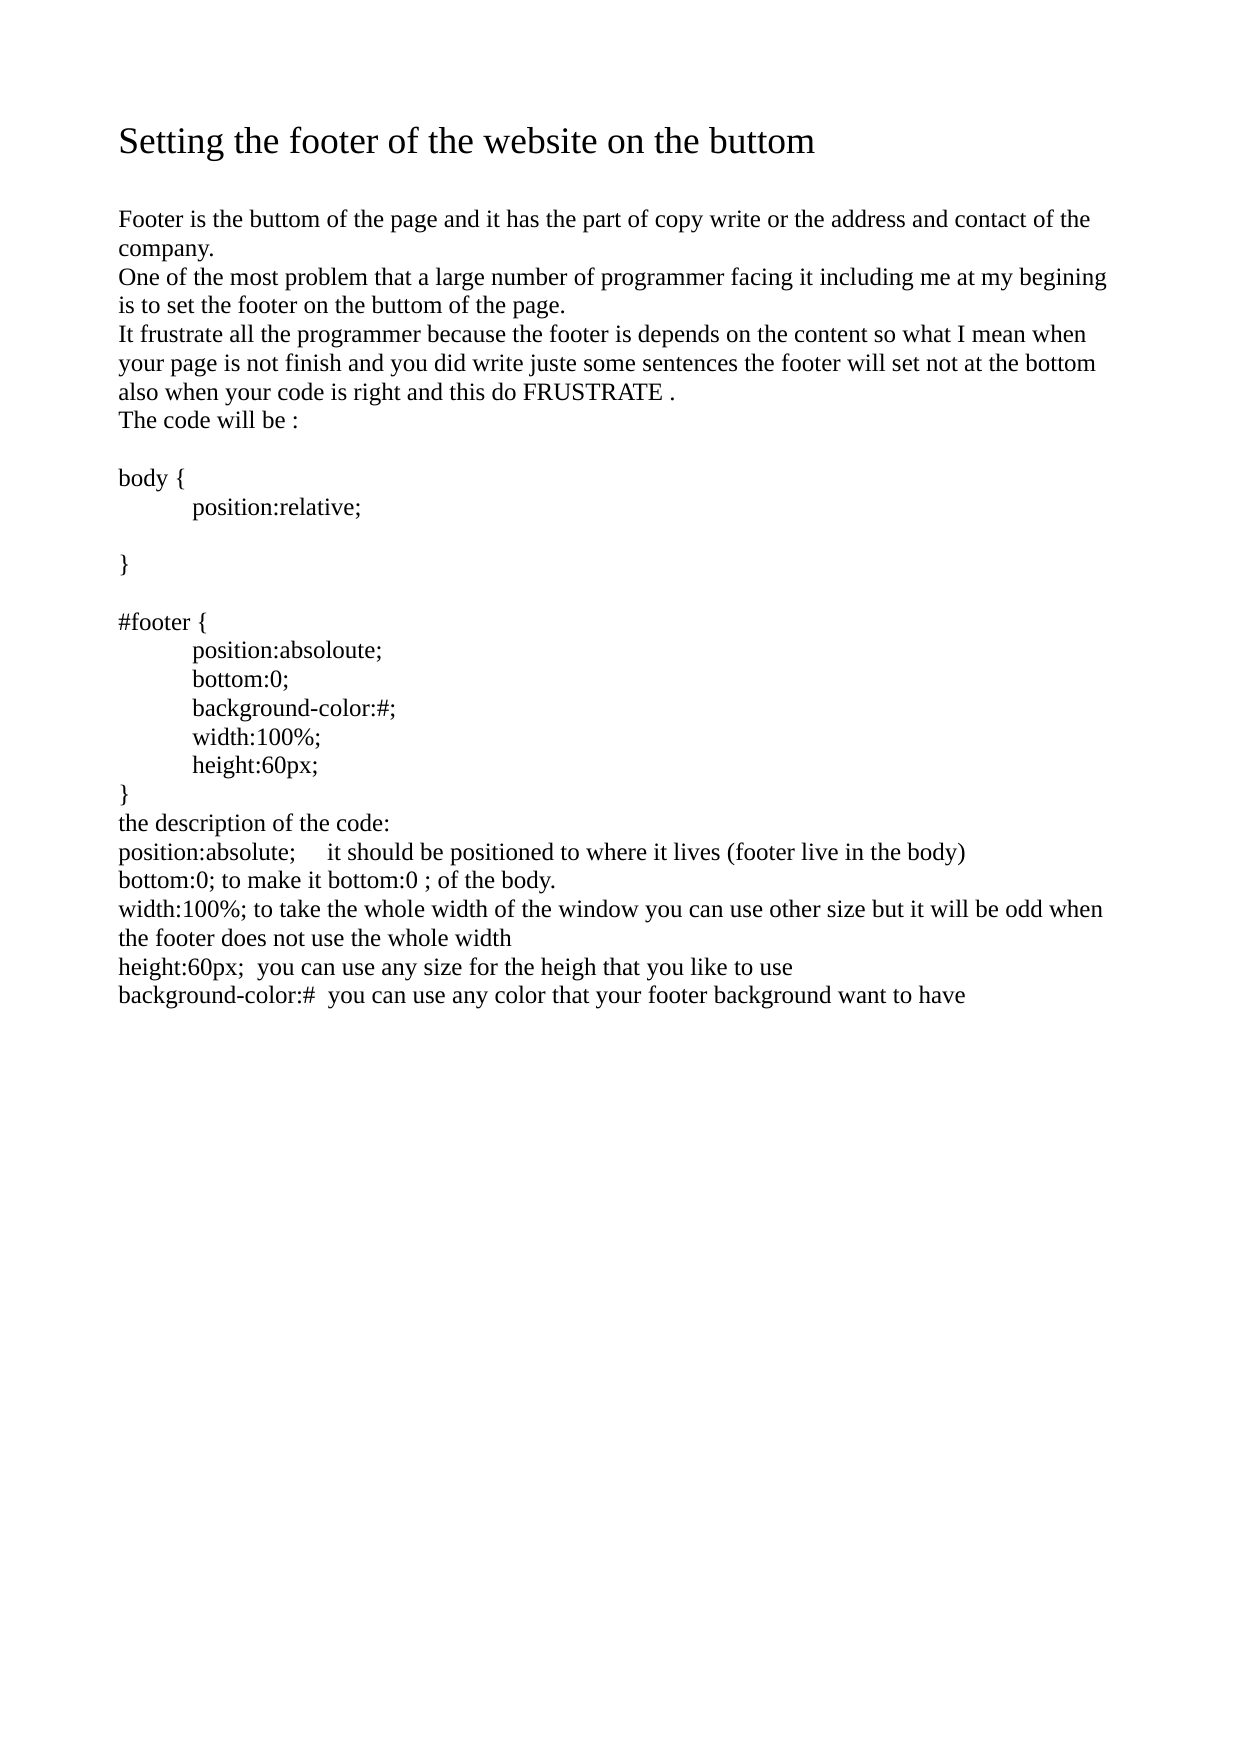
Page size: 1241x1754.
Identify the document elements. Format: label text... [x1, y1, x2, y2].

text It frustrate all the programmer because the footer is depends on the content so what I mean when your page is not finish and you did write juste some sentences the footer will set not at the bottom also when your code is right and this do FRUSTRATE . [118, 319, 1122, 406]
text bottom:0; to make it bottom:0 ; of the body. [118, 866, 1122, 894]
text width:100%; to take the whole width of the window you can use other size but it will be odd when the footer does not use the whole width [118, 894, 1122, 952]
text width:100%; [118, 722, 1122, 751]
text position:absolute; it should be positioned to where it lives (footer live in the body) [118, 837, 1122, 866]
text background-color:#; [118, 693, 1122, 722]
text The code will be : [118, 406, 1122, 434]
text Setting the footer of the website on the buttom [118, 118, 1122, 161]
text Footer is the buttom of the page and it has the part of copy write or the address and contact of the company. [118, 204, 1122, 262]
text #footer { [118, 607, 1122, 636]
text position:absoloute; [118, 636, 1122, 664]
text bottom:0; [118, 664, 1122, 693]
text One of the most problem that a large number of programmer facing it including me at my begining is to set the footer on the buttom of the page. [118, 262, 1122, 319]
text } [118, 779, 1122, 808]
text height:60px; you can use any size for the heigh that you like to use [118, 952, 1122, 981]
text position:relative; [118, 492, 1122, 521]
text height:60px; [118, 751, 1122, 779]
text body { [118, 463, 1122, 492]
text } [118, 549, 1122, 578]
text background-color:# you can use any color that your footer background want to have [118, 981, 1122, 1009]
text the description of the code: [118, 808, 1122, 837]
